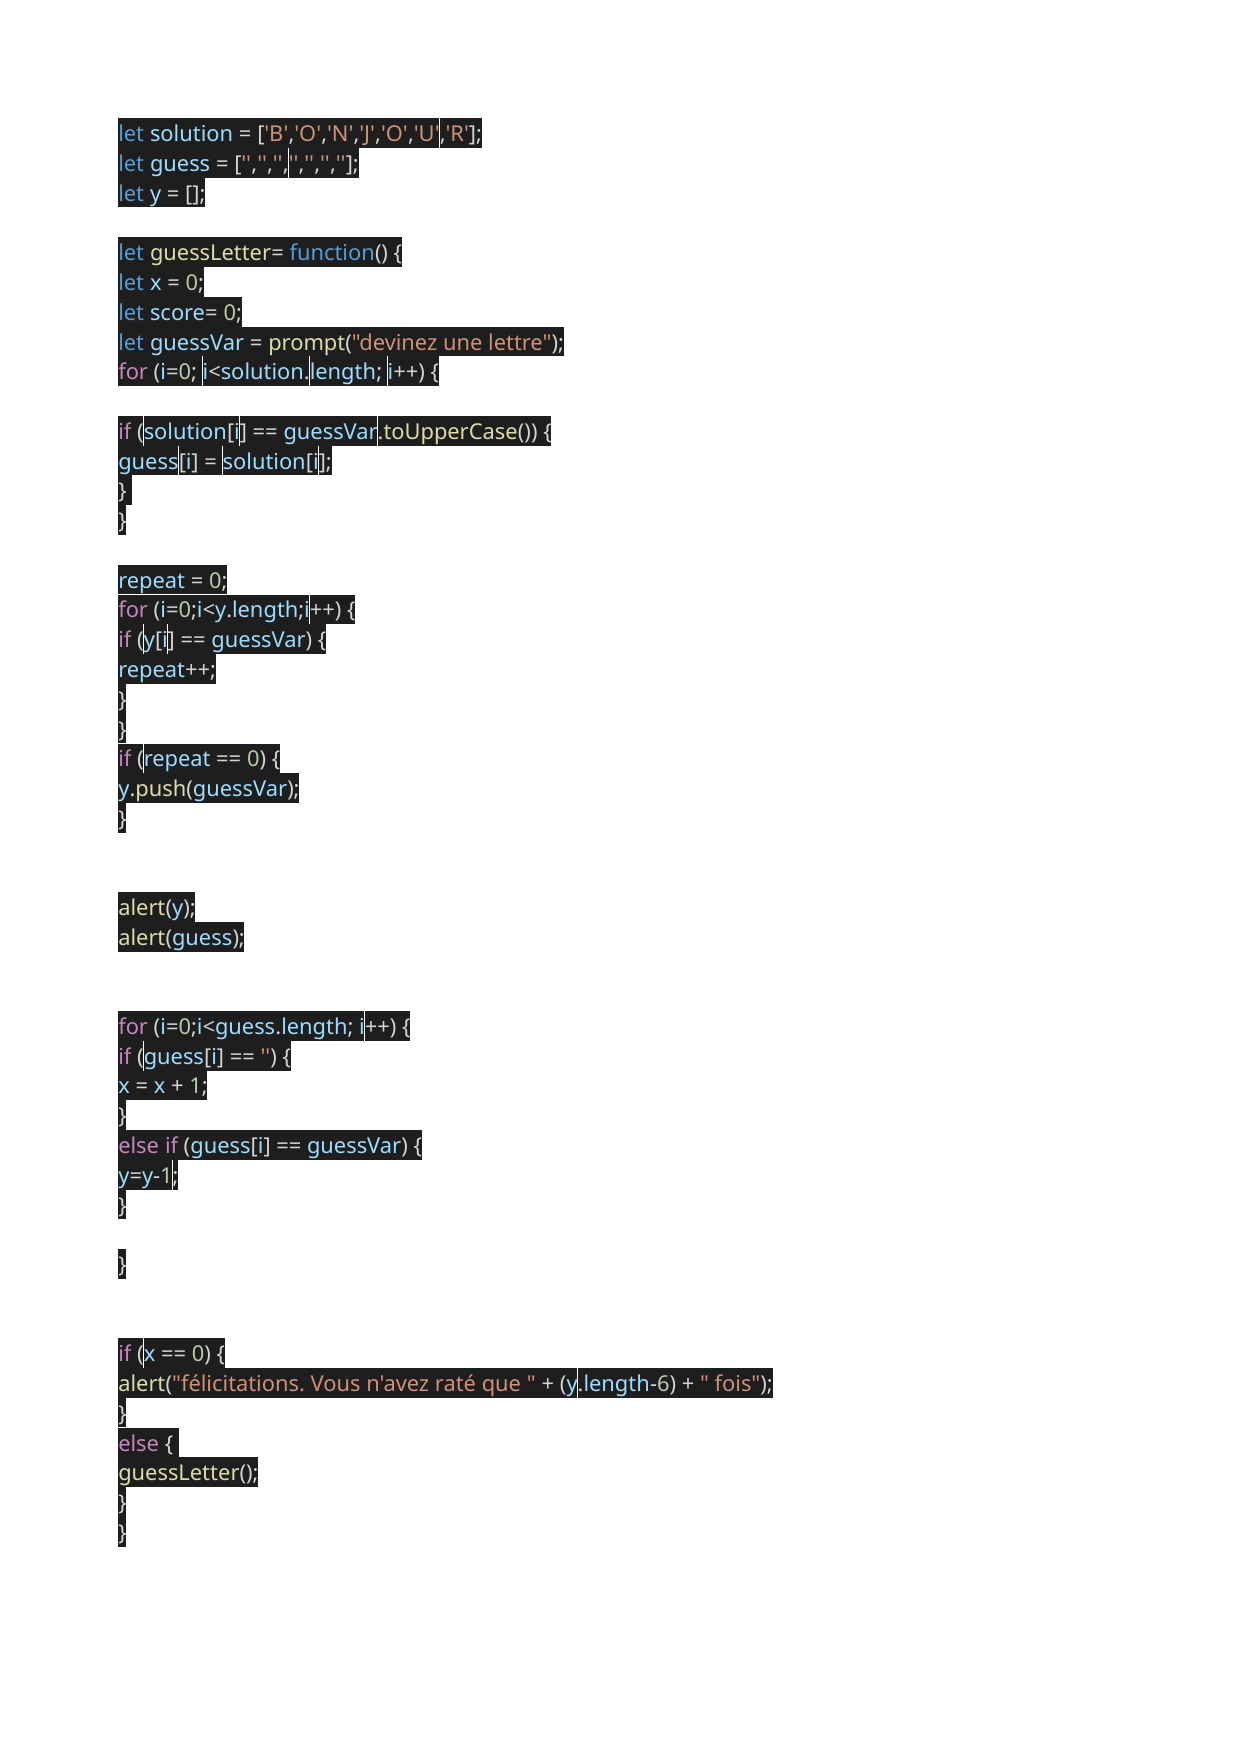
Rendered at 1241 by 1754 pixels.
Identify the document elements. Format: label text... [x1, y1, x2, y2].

text } [118, 1100, 1122, 1130]
text alert("félicitations. Vous n'avez raté que " + (y.length-6) + " fois"); [118, 1368, 1122, 1398]
text let guessVar = prompt("devinez une lettre"); [118, 327, 1122, 356]
text } [118, 1249, 1122, 1279]
text if (solution[i] == guessVar.toUpperCase()) { [118, 416, 1122, 446]
text } [118, 1398, 1122, 1427]
text let guess = ['','','','','','','']; [118, 148, 1122, 178]
text repeat++; [118, 654, 1122, 684]
text let guessLetter= function() { [118, 237, 1122, 267]
text let score= 0; [118, 297, 1122, 327]
text for (i=0;i<guess.length; i++) { [118, 1011, 1122, 1041]
text x = x + 1; [118, 1071, 1122, 1100]
text if (x == 0) { [118, 1338, 1122, 1368]
text } [118, 475, 1122, 505]
text for (i=0; i<solution.length; i++) { [118, 356, 1122, 386]
text else { [118, 1427, 1122, 1457]
text } [118, 1487, 1122, 1517]
text let solution = ['B','O','N','J','O','U','R']; [118, 118, 1122, 148]
text if (y[i] == guessVar) { [118, 624, 1122, 654]
text for (i=0;i<y.length;i++) { [118, 594, 1122, 624]
text y=y-1; [118, 1160, 1122, 1190]
text let x = 0; [118, 267, 1122, 297]
text guessLetter(); [118, 1457, 1122, 1487]
text alert(y); [118, 892, 1122, 922]
text if (guess[i] == '') { [118, 1041, 1122, 1071]
text } [118, 714, 1122, 743]
text } [118, 1190, 1122, 1219]
text if (repeat == 0) { [118, 743, 1122, 773]
text } [118, 803, 1122, 833]
text repeat = 0; [118, 565, 1122, 594]
text } [118, 505, 1122, 535]
text } [118, 1517, 1122, 1547]
text alert(guess); [118, 922, 1122, 952]
text guess[i] = solution[i]; [118, 446, 1122, 475]
text else if (guess[i] == guessVar) { [118, 1130, 1122, 1160]
text } [118, 684, 1122, 714]
text y.push(guessVar); [118, 773, 1122, 803]
text let y = []; [118, 178, 1122, 207]
